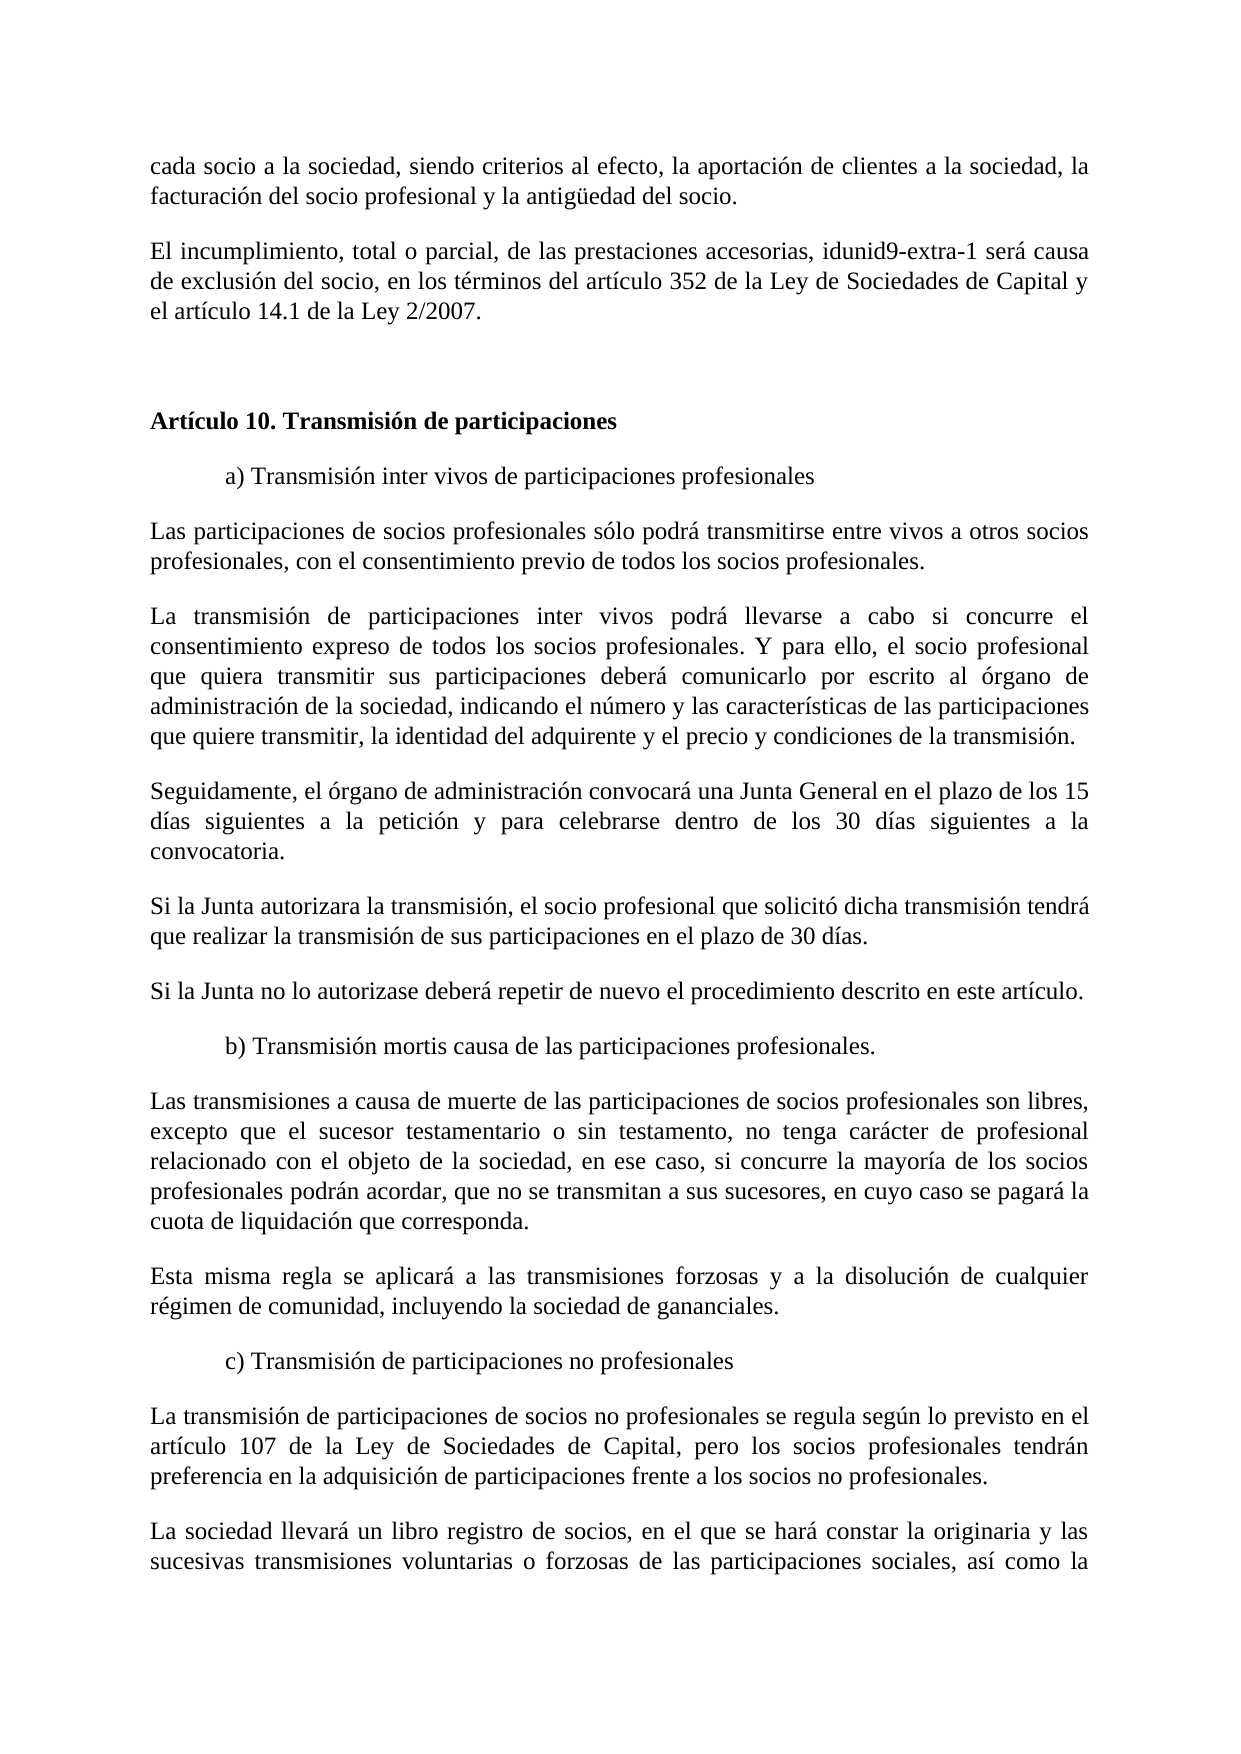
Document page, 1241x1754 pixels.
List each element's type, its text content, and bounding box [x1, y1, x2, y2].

text cada socio a la sociedad, siendo criterios al efecto, la aportación de clientes a la sociedad, la facturación del socio profesional y la antigüedad del socio. [150, 150, 1090, 210]
text La sociedad llevará un libro registro de socios, en el que se hará constar la originaria y las sucesivas transmisiones voluntarias o forzosas de las participaciones sociales, así como la [150, 1515, 1090, 1575]
text Las participaciones de socios profesionales sólo podrá transmitirse entre vivos a otros socios profesionales, con el consentimiento previo de todos los socios profesionales. [150, 515, 1090, 575]
text La transmisión de participaciones inter vivos podrá llevarse a cabo si concurre el consentimiento expreso de todos los socios profesionales. Y para ello, el socio profesional que quiera transmitir sus participaciones deberá comunicarlo por escrito al órgano de administración de la sociedad, indicando el número y las características de las participaciones que quiere transmitir, la identidad del adquirente y el precio y condiciones de la transmisión. [150, 600, 1090, 750]
text a) Transmisión inter vivos de participaciones profesionales [150, 460, 1090, 490]
text c) Transmisión de participaciones no profesionales [150, 1345, 1090, 1375]
text El incumplimiento, total o parcial, de las prestaciones accesorias, idunid9-extra-1 será causa de exclusión del socio, en los términos del artículo 352 de la Ley de Sociedades de Capital y el artículo 14.1 de la Ley 2/2007. [150, 235, 1090, 325]
text Las transmisiones a causa de muerte de las participaciones de socios profesionales son libres, excepto que el sucesor testamentario o sin testamento, no tenga carácter de profesional relacionado con el objeto de la sociedad, en ese caso, si concurre la mayoría de los socios profesionales podrán acordar, que no se transmitan a sus sucesores, en cuyo caso se pagará la cuota de liquidación que corresponda. [150, 1085, 1090, 1235]
text La transmisión de participaciones de socios no profesionales se regula según lo previsto en el artículo 107 de la Ley de Sociedades de Capital, pero los socios profesionales tendrán preferencia en la adquisición de participaciones frente a los socios no profesionales. [150, 1400, 1090, 1490]
text Si la Junta autorizara la transmisión, el socio profesional que solicitó dicha transmisión tendrá que realizar la transmisión de sus participaciones en el plazo de 30 días. [150, 890, 1090, 950]
text b) Transmisión mortis causa de las participaciones profesionales. [150, 1030, 1090, 1060]
text Seguidamente, el órgano de administración convocará una Junta General en el plazo de los 15 días siguientes a la petición y para celebrarse dentro de los 30 días siguientes a la convocatoria. [150, 775, 1090, 865]
text Artículo 10. Transmisión de participaciones [150, 405, 1090, 435]
text Esta misma regla se aplicará a las transmisiones forzosas y a la disolución de cualquier régimen de comunidad, incluyendo la sociedad de gananciales. [150, 1260, 1090, 1320]
text Si la Junta no lo autorizase deberá repetir de nuevo el procedimiento descrito en este artículo. [150, 975, 1090, 1005]
